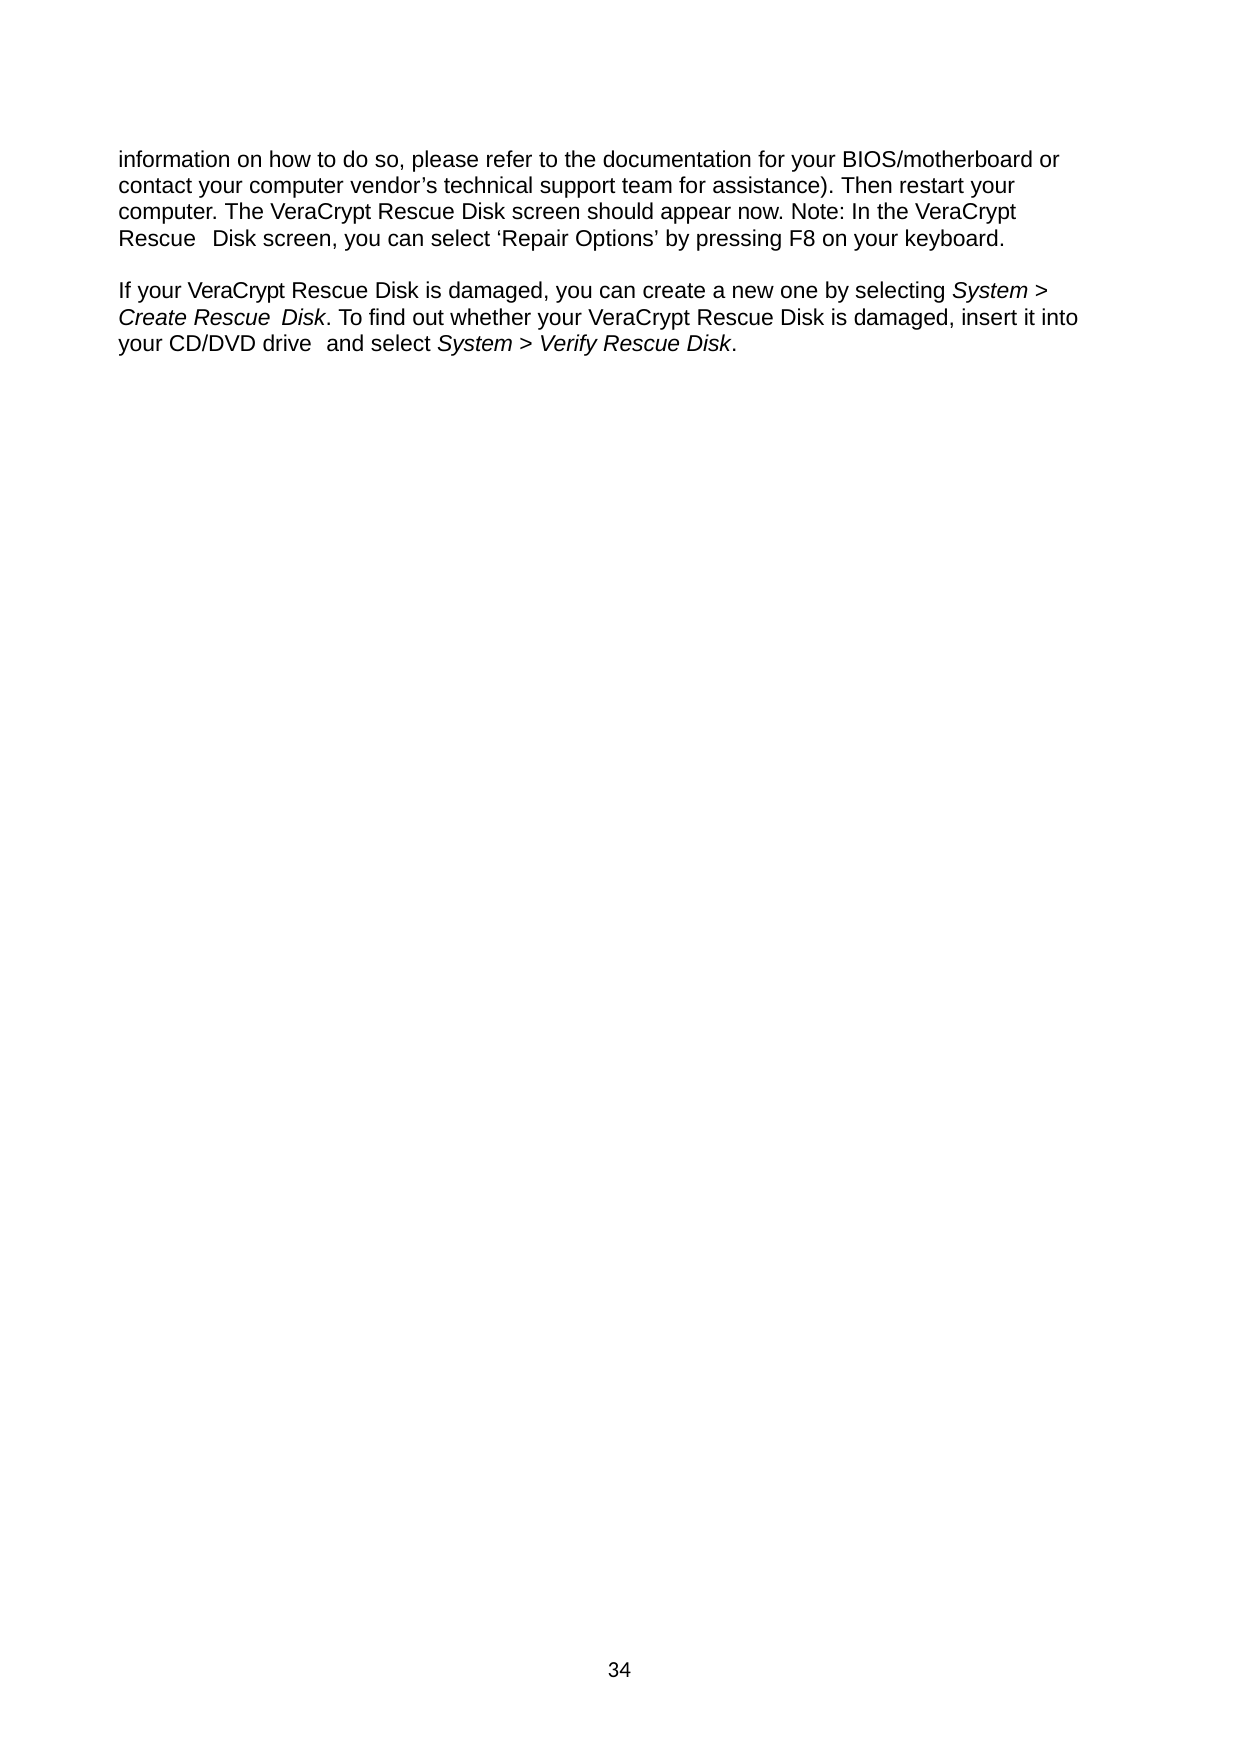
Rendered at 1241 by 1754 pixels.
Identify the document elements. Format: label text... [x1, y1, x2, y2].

text If your VeraCrypt Rescue Disk is damaged, you can create a new one by selecting System > Create Rescue Disk. To find out whether your VeraCrypt Rescue Disk is damaged, insert it into your CD/DVD drive and select System > Verify Rescue Disk. [118, 277, 1112, 356]
text information on how to do so, please refer to the documentation for your BIOS/motherboard or contact your computer vendor’s technical support team for assistance). Then restart your computer. The VeraCrypt Rescue Disk screen should appear now. Note: In the VeraCrypt Rescue Disk screen, you can select ‘Repair Options’ by pressing F8 on your keyboard. [118, 146, 1099, 251]
